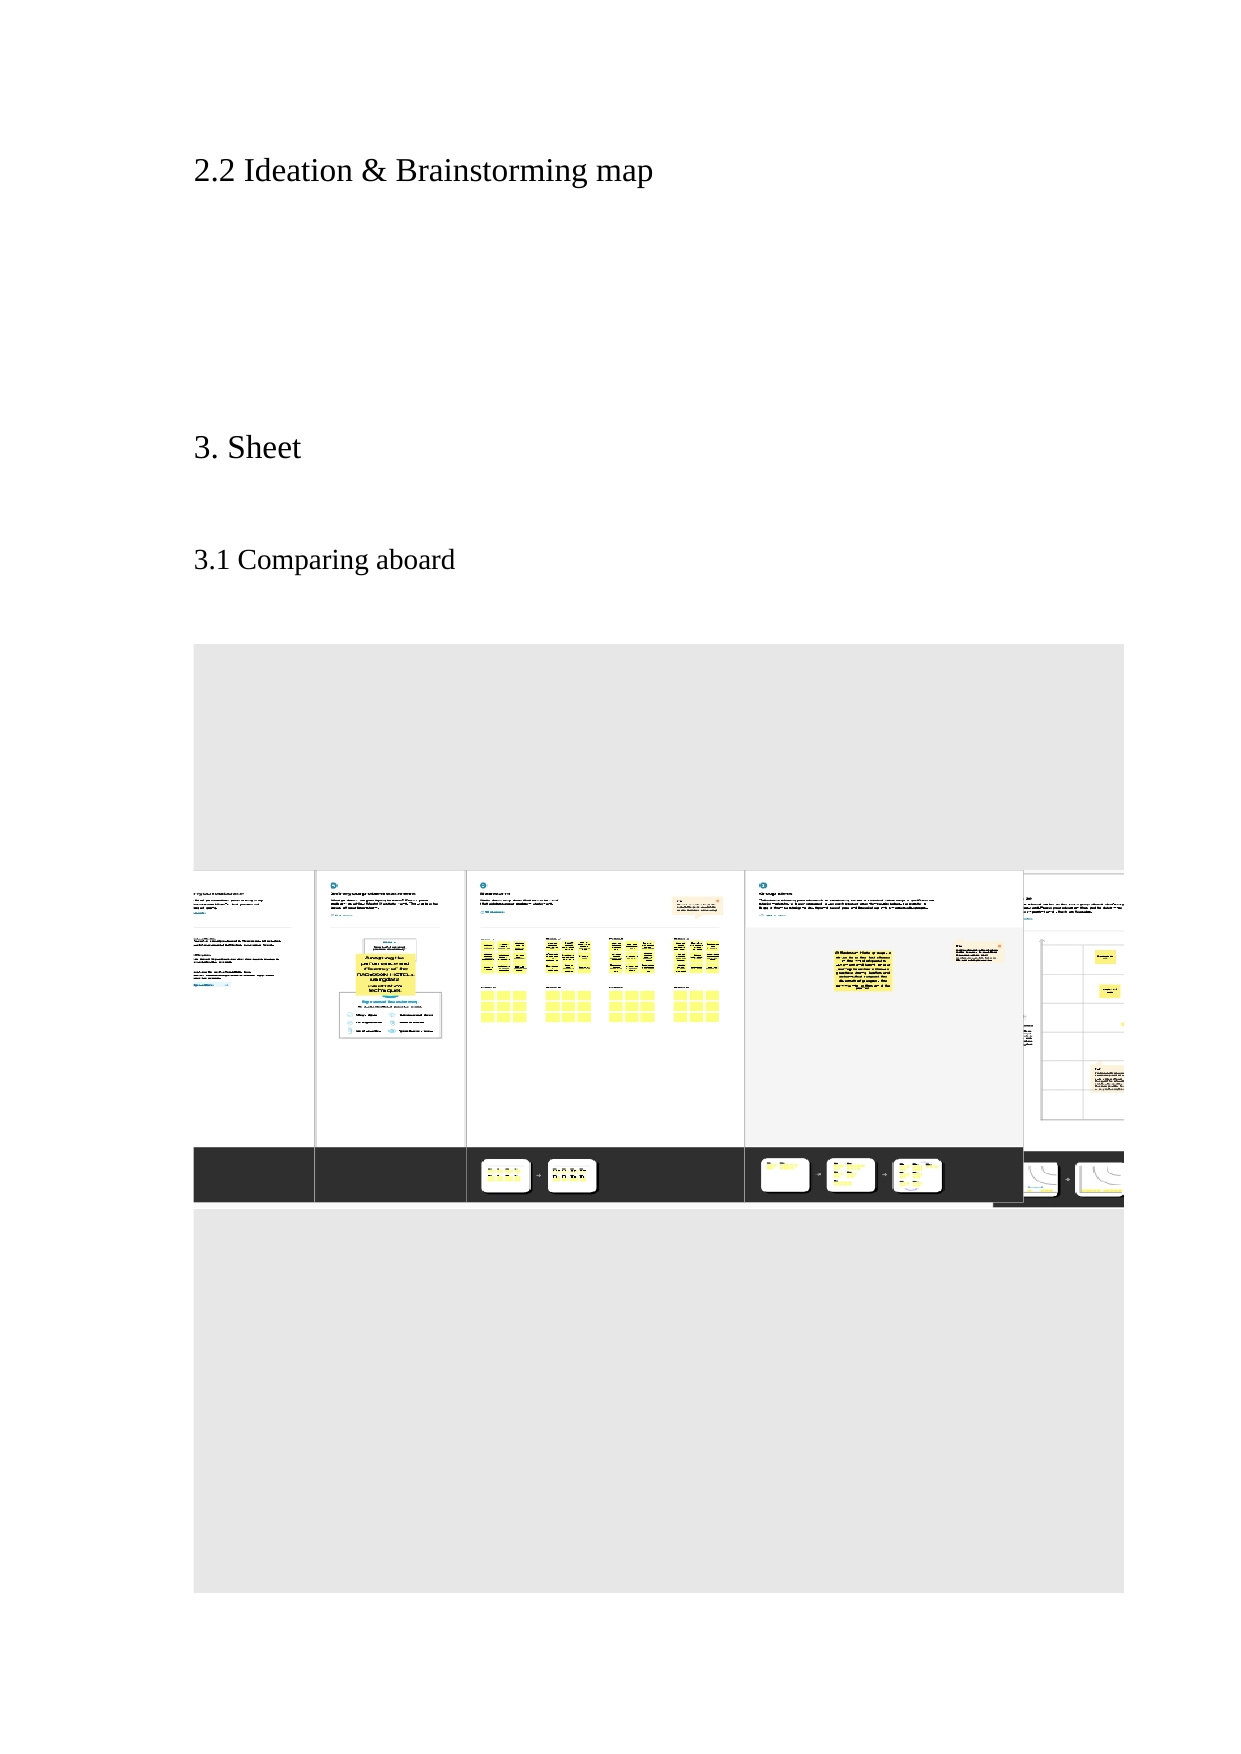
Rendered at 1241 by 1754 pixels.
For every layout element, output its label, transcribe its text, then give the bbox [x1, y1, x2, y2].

list 3. Sheet [194, 427, 1090, 465]
list 2.2 Ideation & Brainstorming map [194, 150, 1090, 188]
list 3.1 Comparing aboard [194, 542, 1090, 576]
